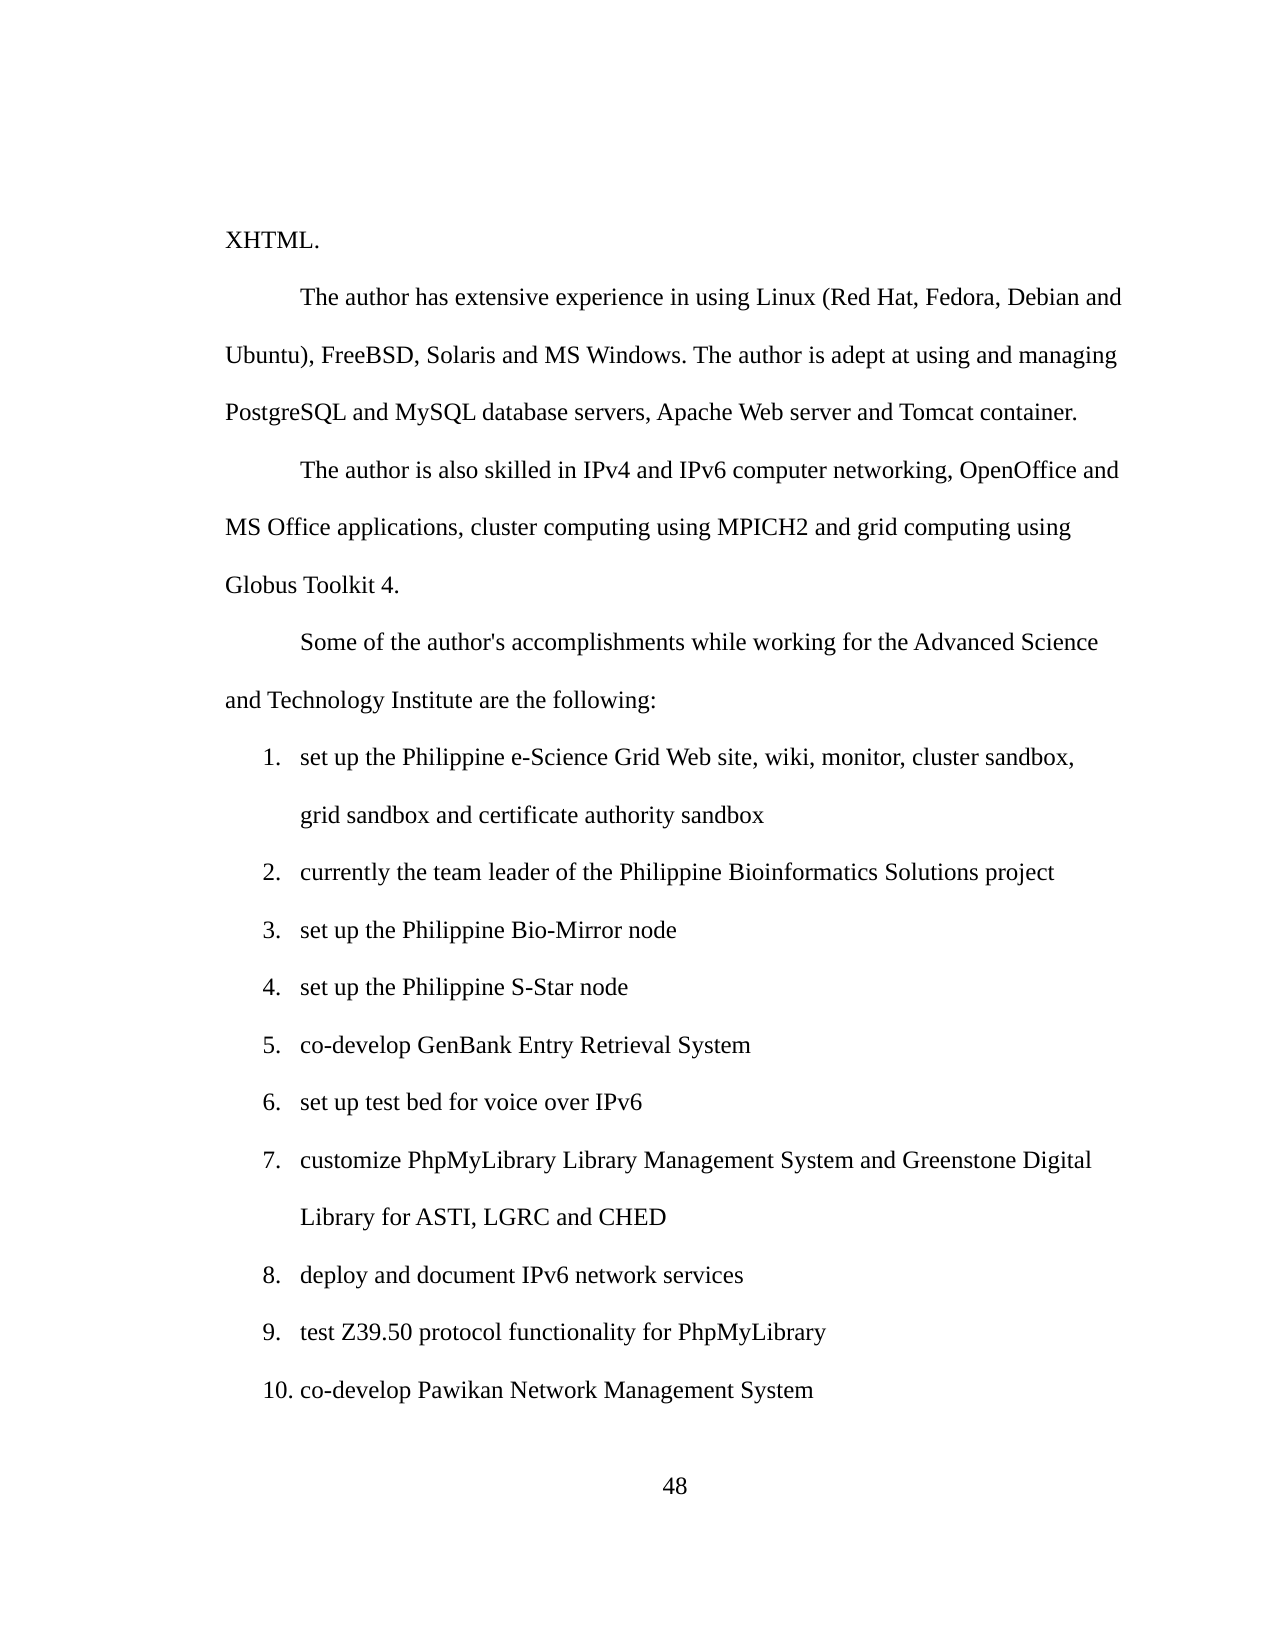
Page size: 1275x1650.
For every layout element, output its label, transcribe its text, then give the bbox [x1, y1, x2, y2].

list set up test bed for voice over IPv6 [262, 1087, 1125, 1116]
list set up the Philippine S-Star node [262, 972, 1125, 1001]
text The author has extensive experience in using Linux (Red Hat, Fedora, Debian and Ubuntu), FreeBSD, Solaris and MS Windows. The author is adept at using and managing PostgreSQL and MySQL database servers, Apache Web server and Tomcat container. [225, 282, 1125, 426]
list test Z39.50 protocol functionality for PhpMyLibrary [262, 1317, 1125, 1346]
list set up the Philippine Bio-Mirror node [262, 915, 1125, 944]
text XHTML. [225, 225, 1125, 254]
list co-develop GenBank Entry Retrieval System [262, 1030, 1125, 1059]
list currently the team leader of the Philippine Bioinformatics Solutions project [262, 857, 1125, 886]
list deploy and document IPv6 network services [262, 1260, 1125, 1289]
text The author is also skilled in IPv4 and IPv6 computer networking, OpenOffice and MS Office applications, cluster computing using MPICH2 and grid computing using Globus Toolkit 4. [225, 455, 1125, 599]
text Some of the author's accomplishments while working for the Advanced Science and Technology Institute are the following: [225, 627, 1125, 714]
list co-develop Pawikan Network Management System [262, 1375, 1125, 1404]
list customize PhpMyLibrary Library Management System and Greenstone Digital Library for ASTI, LGRC and CHED [262, 1145, 1125, 1231]
list set up the Philippine e-Science Grid Web site, wiki, monitor, cluster sandbox, grid sandbox and certificate authority sandbox [262, 742, 1125, 829]
